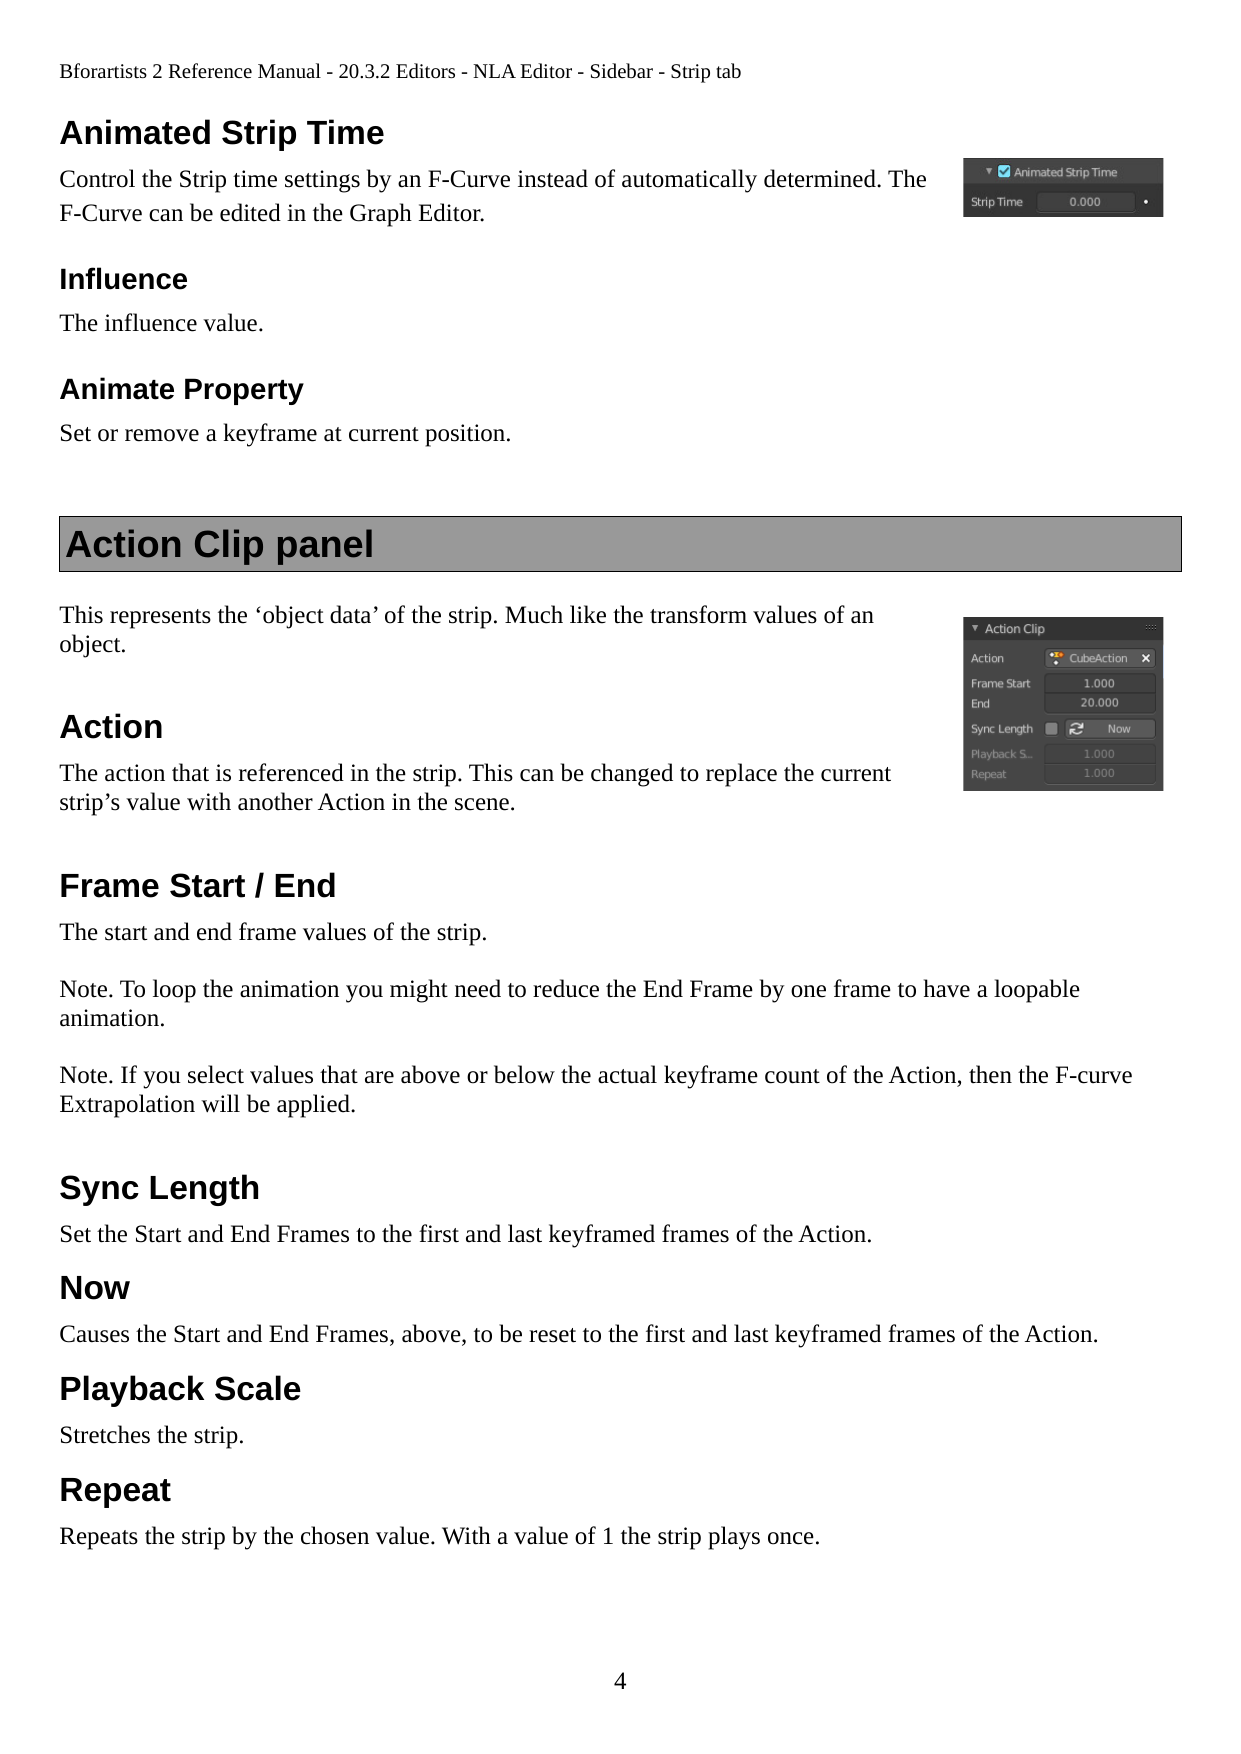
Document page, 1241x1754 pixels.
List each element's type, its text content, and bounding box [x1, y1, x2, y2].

subtitle Influence [59, 262, 1181, 296]
subtitle Now [59, 1268, 1181, 1307]
text Note. If you select values that are above or below the actual keyframe count of the Action, then the F-curve Extrapolation will be applied. [59, 1060, 1181, 1118]
subtitle [1164, 707, 1181, 746]
picture [963, 617, 1164, 791]
subtitle Animated Strip Time [59, 113, 1181, 151]
subtitle Action [59, 707, 963, 746]
subtitle Sync Length [59, 1167, 1181, 1206]
text The influence value. [59, 308, 1181, 337]
subtitle Repeat [59, 1470, 1181, 1508]
text This represents the ‘object data’ of the strip. Much like the transform values of an object. [59, 600, 1181, 658]
picture [963, 158, 1164, 217]
text Causes the Start and End Frames, above, to be reset to the first and last keyframed frames of the Action. [59, 1319, 1181, 1348]
text Note. To loop the animation you might need to reduce the End Frame by one frame to have a loopable animation. [59, 974, 1181, 1032]
table_header Action Clip panel [60, 517, 1181, 571]
subtitle Animate Property [59, 372, 1181, 406]
text Repeats the strip by the chosen value. With a value of 1 the strip plays once. [59, 1521, 1181, 1549]
subtitle Playback Scale [59, 1369, 1181, 1408]
text Set or remove a keyframe at current position. [59, 418, 1181, 447]
text The start and end frame values of the strip. [59, 917, 1181, 945]
subtitle Frame Start / End [59, 866, 1181, 904]
text Control the Strip time settings by an F-Curve instead of automatically determined. The F-Curve can be edited in the Graph Editor. [59, 164, 1181, 227]
text Stretches the strip. [59, 1420, 1181, 1449]
text The action that is referenced in the strip. This can be changed to replace the current strip’s value with another Action in the scene. [59, 758, 1181, 816]
text Set the Start and End Frames to the first and last keyframed frames of the Action. [59, 1219, 1181, 1247]
